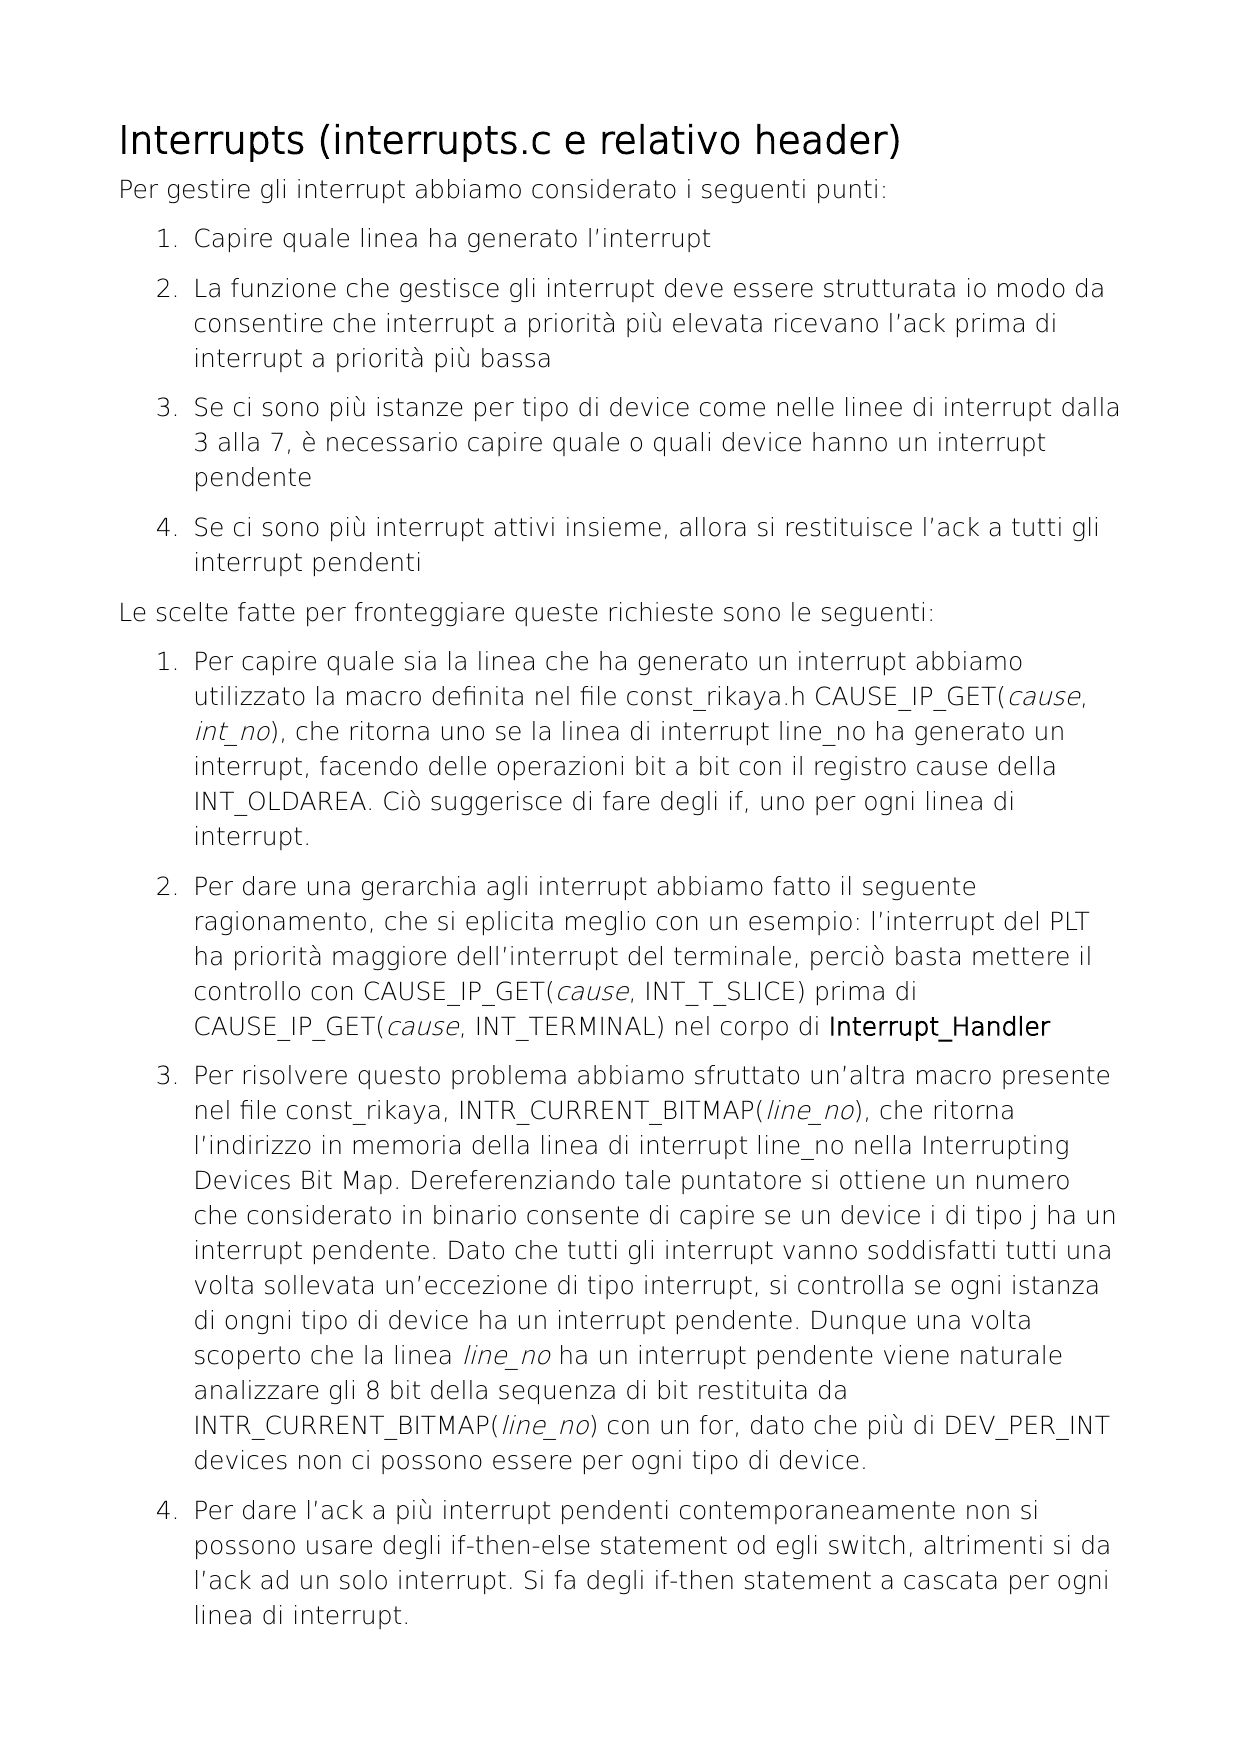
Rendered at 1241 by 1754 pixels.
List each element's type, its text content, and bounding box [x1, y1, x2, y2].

subtitle Interrupts (interrupts.c e relativo header) [118, 118, 1122, 162]
list Capire quale linea ha generato l’interrupt [156, 224, 1122, 253]
text Le scelte fatte per fronteggiare queste richieste sono le seguenti: [118, 598, 1122, 627]
list Per capire quale sia la linea che ha generato un interrupt abbiamo utilizzato la macro definita nel file const_rikaya.h CAUSE_IP_GET(cause, int_no), che ritorna uno se la linea di interrupt line_no ha generato un interrupt, facendo delle operazioni bit a bit con il registro cause della INT_OLDAREA. Ciò suggerisce di fare degli if, uno per ogni linea di interrupt. [156, 647, 1122, 851]
list Per dare l’ack a più interrupt pendenti contemporaneamente non si possono usare degli if-then-else statement od egli switch, altrimenti si da l’ack ad un solo interrupt. Si fa degli if-then statement a cascata per ogni linea di interrupt. [156, 1496, 1122, 1630]
list Per risolvere questo problema abbiamo sfruttato un’altra macro presente nel file const_rikaya, INTR_CURRENT_BITMAP(line_no), che ritorna l’indirizzo in memoria della linea di interrupt line_no nella Interrupting Devices Bit Map. Dereferenziando tale puntatore si ottiene un numero che considerato in binario consente di capire se un device i di tipo j ha un interrupt pendente. Dato che tutti gli interrupt vanno soddisfatti tutti una volta sollevata un’eccezione di tipo interrupt, si controlla se ogni istanza di ongni tipo di device ha un interrupt pendente. Dunque una volta scoperto che la linea line_no ha un interrupt pendente viene naturale analizzare gli 8 bit della sequenza di bit restituita da INTR_CURRENT_BITMAP(line_no) con un for, dato che più di DEV_PER_INT devices non ci possono essere per ogni tipo di device. [156, 1061, 1122, 1476]
list La funzione che gestisce gli interrupt deve essere strutturata io modo da consentire che interrupt a priorità più elevata ricevano l’ack prima di interrupt a priorità più bassa [156, 274, 1122, 373]
text Per gestire gli interrupt abbiamo considerato i seguenti punti: [118, 175, 1122, 204]
list Per dare una gerarchia agli interrupt abbiamo fatto il seguente ragionamento, che si eplicita meglio con un esempio: l’interrupt del PLT ha priorità maggiore dell’interrupt del terminale, perciò basta mettere il controllo con CAUSE_IP_GET(cause, INT_T_SLICE) prima di CAUSE_IP_GET(cause, INT_TERMINAL) nel corpo di Interrupt_Handler [156, 872, 1122, 1041]
list Se ci sono più istanze per tipo di device come nelle linee di interrupt dalla 3 alla 7, è necessario capire quale o quali device hanno un interrupt pendente [156, 393, 1122, 493]
list Se ci sono più interrupt attivi insieme, allora si restituisce l’ack a tutti gli interrupt pendenti [156, 513, 1122, 577]
